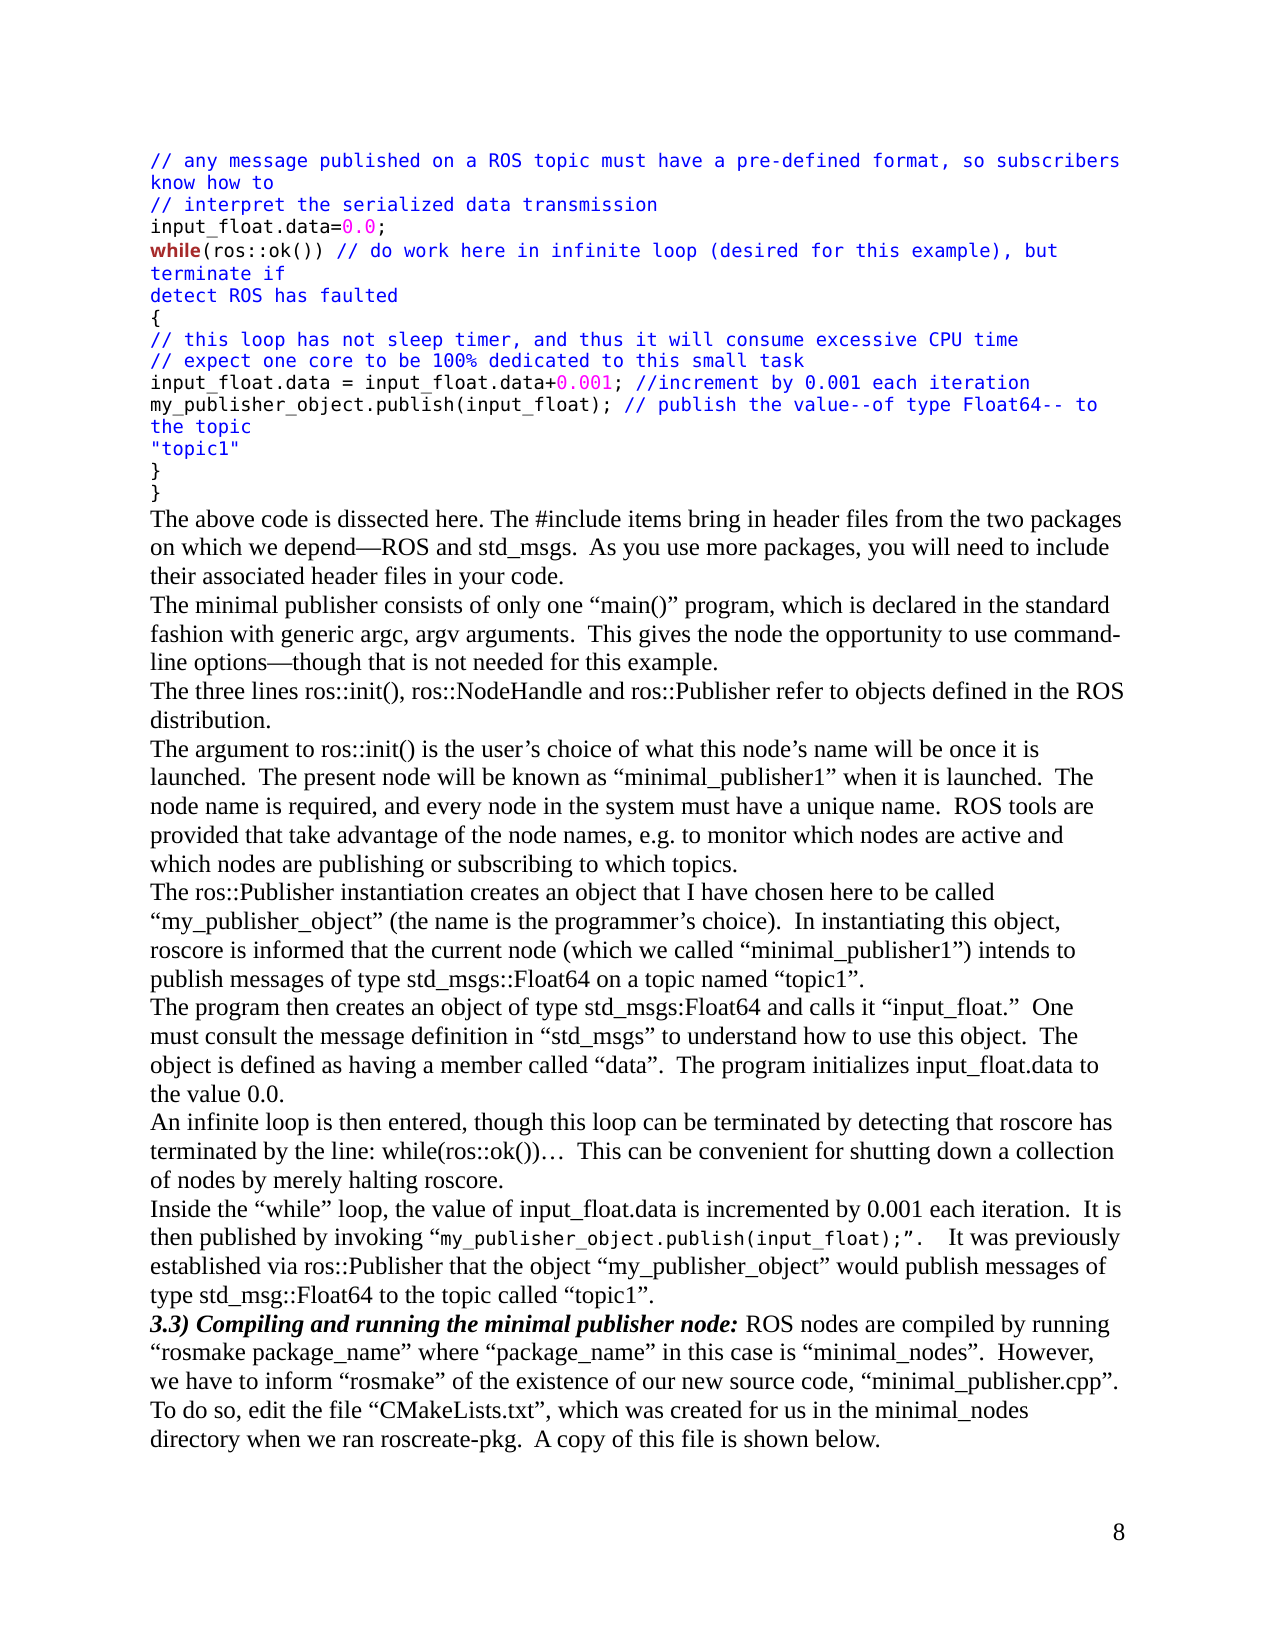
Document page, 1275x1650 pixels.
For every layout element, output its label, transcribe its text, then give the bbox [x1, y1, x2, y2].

text while(ros::ok()) // do work here in infinite loop (desired for this example), but terminate if [150, 237, 1125, 285]
text 3.3) Compiling and running the minimal publisher node: ROS nodes are compiled by running “rosmake package_name” where “package_name” in this case is “minimal_nodes”. However, we have to inform “rosmake” of the existence of our new source code, “minimal_publisher.cpp”. To do so, edit the file “CMakeLists.txt”, which was created for us in the minimal_nodes directory when we ran roscreate-pkg. A copy of this file is shown below. [150, 1309, 1125, 1452]
text detect ROS has faulted [150, 285, 1125, 307]
text The program then creates an object of type std_msgs:Float64 and calls it “input_float.” One must consult the message definition in “std_msgs” to understand how to use this object. The object is defined as having a member called “data”. The program initializes input_float.data to the value 0.0. [150, 992, 1125, 1107]
text An infinite loop is then entered, though this loop can be terminated by detecting that roscore has terminated by the line: while(ros::ok())… This can be convenient for shutting down a collection of nodes by merely halting roscore. [150, 1107, 1125, 1194]
text // expect one core to be 100% dedicated to this small task [150, 351, 1125, 372]
text my_publisher_object.publish(input_float); // publish the value--of type Float64-- to the topic [150, 394, 1125, 438]
text // interpret the serialized data transmission [150, 194, 1125, 216]
text The minimal publisher consists of only one “main()” program, which is declared in the standard fashion with generic argc, argv arguments. This gives the node the opportunity to use command-line options—though that is not needed for this example. [150, 590, 1125, 676]
text "topic1" [150, 438, 1125, 460]
text input_float.data = input_float.data+0.001; //increment by 0.001 each iteration [150, 372, 1125, 394]
text The argument to ros::init() is the user’s choice of what this node’s name will be once it is launched. The present node will be known as “minimal_publisher1” when it is launched. The node name is required, and every node in the system must have a unique name. ROS tools are provided that take advantage of the node names, e.g. to monitor which nodes are active and which nodes are publishing or subscribing to which topics. [150, 734, 1125, 877]
text Inside the “while” loop, the value of input_float.data is incremented by 0.001 each iteration. It is then published by invoking “my_publisher_object.publish(input_float);”. It was previously established via ros::Publisher that the object “my_publisher_object” would publish messages of type std_msg::Float64 to the topic called “topic1”. [150, 1194, 1125, 1309]
text // any message published on a ROS topic must have a pre-defined format, so subscribers know how to [150, 150, 1125, 194]
text The ros::Publisher instantiation creates an object that I have chosen here to be called “my_publisher_object” (the name is the programmer’s choice). In instantiating this object, roscore is informed that the current node (which we called “minimal_publisher1”) intends to publish messages of type std_msgs::Float64 on a topic named “topic1”. [150, 877, 1125, 992]
text // this loop has not sleep timer, and thus it will consume excessive CPU time [150, 329, 1125, 351]
text { [150, 307, 1125, 329]
text The above code is dissected here. The #include items bring in header files from the two packages on which we depend—ROS and std_msgs. As you use more packages, you will need to include their associated header files in your code. [150, 504, 1125, 590]
text input_float.data=0.0; [150, 216, 1125, 237]
text } [150, 460, 1125, 482]
text } [150, 482, 1125, 504]
text The three lines ros::init(), ros::NodeHandle and ros::Publisher refer to objects defined in the ROS distribution. [150, 676, 1125, 734]
